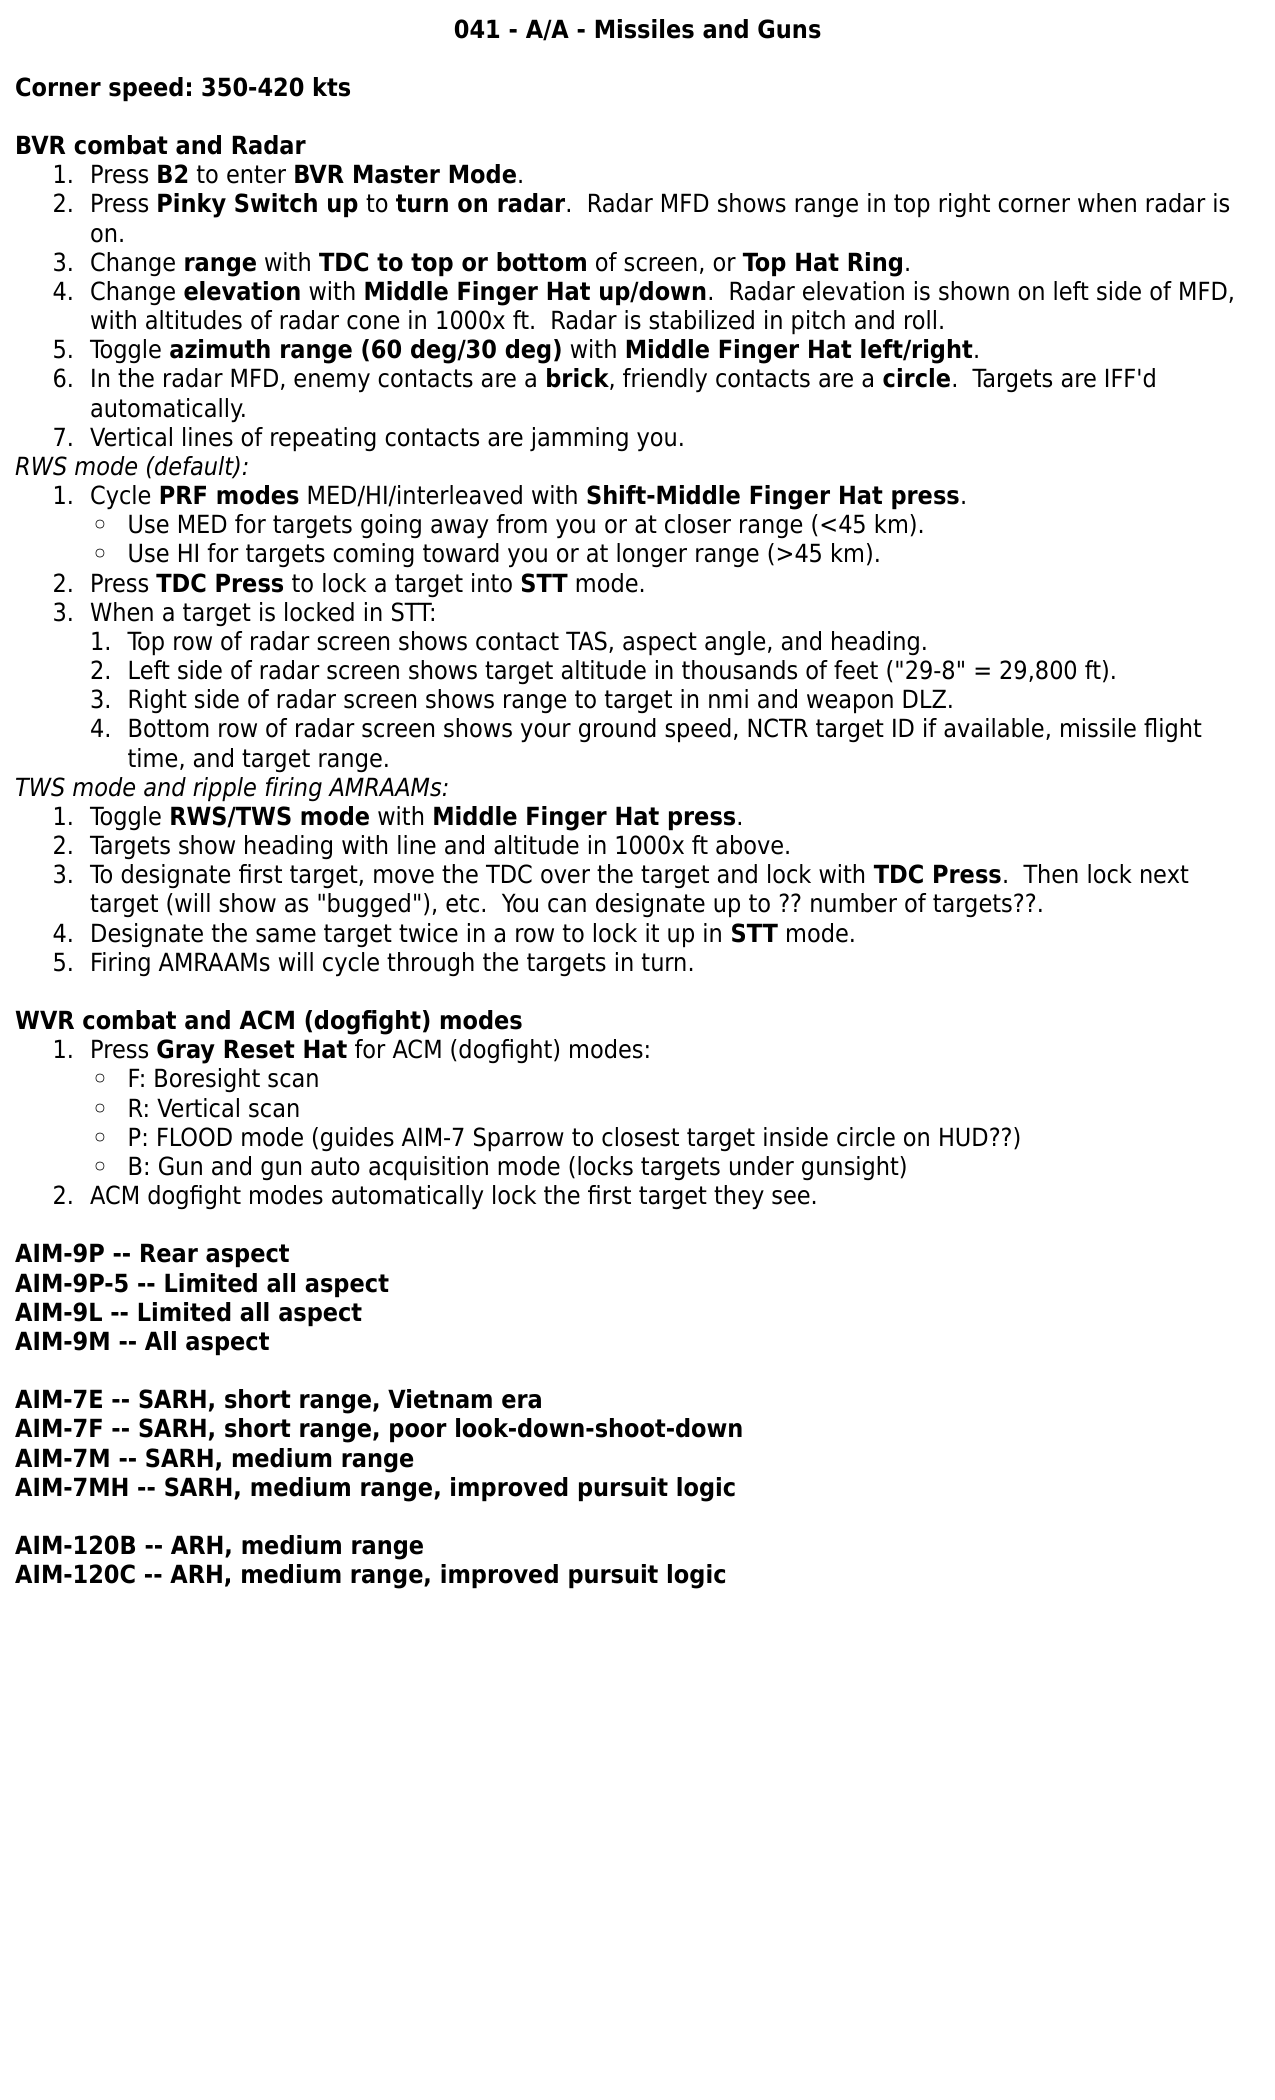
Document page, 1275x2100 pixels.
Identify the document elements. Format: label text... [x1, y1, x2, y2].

list Toggle RWS/TWS mode with Middle Finger Hat press. [52, 802, 1260, 831]
text AIM-7MH -- SARH, medium range, improved pursuit logic [15, 1473, 1260, 1502]
list Bottom row of radar screen shows your ground speed, NCTR target ID if available, missile flight time, and target range. [90, 714, 1260, 773]
list Change elevation with Middle Finger Hat up/down. Radar elevation is shown on left side of MFD, with altitudes of radar cone in 1000x ft. Radar is stabilized in pitch and roll. [52, 277, 1260, 335]
list P: FLOOD mode (guides AIM-7 Sparrow to closest target inside circle on HUD??) [90, 1123, 1260, 1152]
list Press TDC Press to lock a target into STT mode. [52, 569, 1260, 598]
list Change range with TDC to top or bottom of screen, or Top Hat Ring. [52, 248, 1260, 277]
list Top row of radar screen shows contact TAS, aspect angle, and heading. [90, 627, 1260, 656]
text AIM-9L -- Limited all aspect [15, 1298, 1260, 1327]
list Toggle azimuth range (60 deg/30 deg) with Middle Finger Hat left/right. [52, 335, 1260, 364]
text AIM-7M -- SARH, medium range [15, 1444, 1260, 1473]
text AIM-7F -- SARH, short range, poor look-down-shoot-down [15, 1414, 1260, 1444]
text BVR combat and Radar [15, 131, 1260, 160]
text Corner speed: 350-420 kts [15, 73, 1260, 102]
list Designate the same target twice in a row to lock it up in STT mode. [52, 919, 1260, 948]
list When a target is locked in STT: [52, 598, 1260, 627]
list Firing AMRAAMs will cycle through the targets in turn. [52, 948, 1260, 977]
text AIM-7E -- SARH, short range, Vietnam era [15, 1385, 1260, 1414]
list B: Gun and gun auto acquisition mode (locks targets under gunsight) [90, 1152, 1260, 1181]
text TWS mode and ripple ‌f‌iring AMRAAMs: [15, 773, 1260, 802]
list Cycle PRF modes MED/HI/interleaved with Shift-Middle Finger Hat press. [52, 481, 1260, 510]
list Press Pinky Switch up to turn on radar. Radar MFD shows range in top right corner when radar is on. [52, 189, 1260, 248]
text AIM-9P -- Rear aspect [15, 1239, 1260, 1269]
list To designate first target, move the TDC over the target and lock with TDC Press. Then lock next target (will show as "bugged"), etc. You can designate up to ?? number of targets??. [52, 860, 1260, 919]
list Left side of radar screen shows target altitude in thousands of feet ("29-8" = 29,800 ft). [90, 656, 1260, 685]
text WVR combat and ACM (dogfight) modes [15, 1006, 1260, 1035]
text AIM-9M -- All aspect [15, 1327, 1260, 1356]
list Press B2 to enter BVR Master Mode. [52, 160, 1260, 189]
list R: Vertical scan [90, 1094, 1260, 1123]
text 041 - A/A - Missiles and Guns [15, 15, 1260, 44]
list ACM dogfight modes automatically lock the first target they see. [52, 1181, 1260, 1210]
text RWS mode (default): [15, 452, 1260, 481]
list Right side of radar screen shows range to target in nmi and weapon DLZ. [90, 685, 1260, 714]
list F: Boresight scan [90, 1064, 1260, 1094]
list Targets show heading with line and altitude in 1000x ft above. [52, 831, 1260, 860]
text AIM-120B -- ARH, medium range [15, 1531, 1260, 1560]
list Use HI for targets coming toward you or at longer range (>45 km). [90, 539, 1260, 569]
list Press Gray Reset Hat for ACM (dogfight) modes: [52, 1035, 1260, 1064]
list In the radar MFD, enemy contacts are a brick, friendly contacts are a circle. Targets are IFF'd automatically. [52, 364, 1260, 423]
text AIM-120C -- ARH, medium range, improved pursuit logic [15, 1560, 1260, 1589]
list Vertical lines of repeating contacts are jamming you. [52, 423, 1260, 452]
list Use MED for targets going away from you or at closer range (<45 km). [90, 510, 1260, 539]
text AIM-9P-5 -- Limited all aspect [15, 1269, 1260, 1298]
